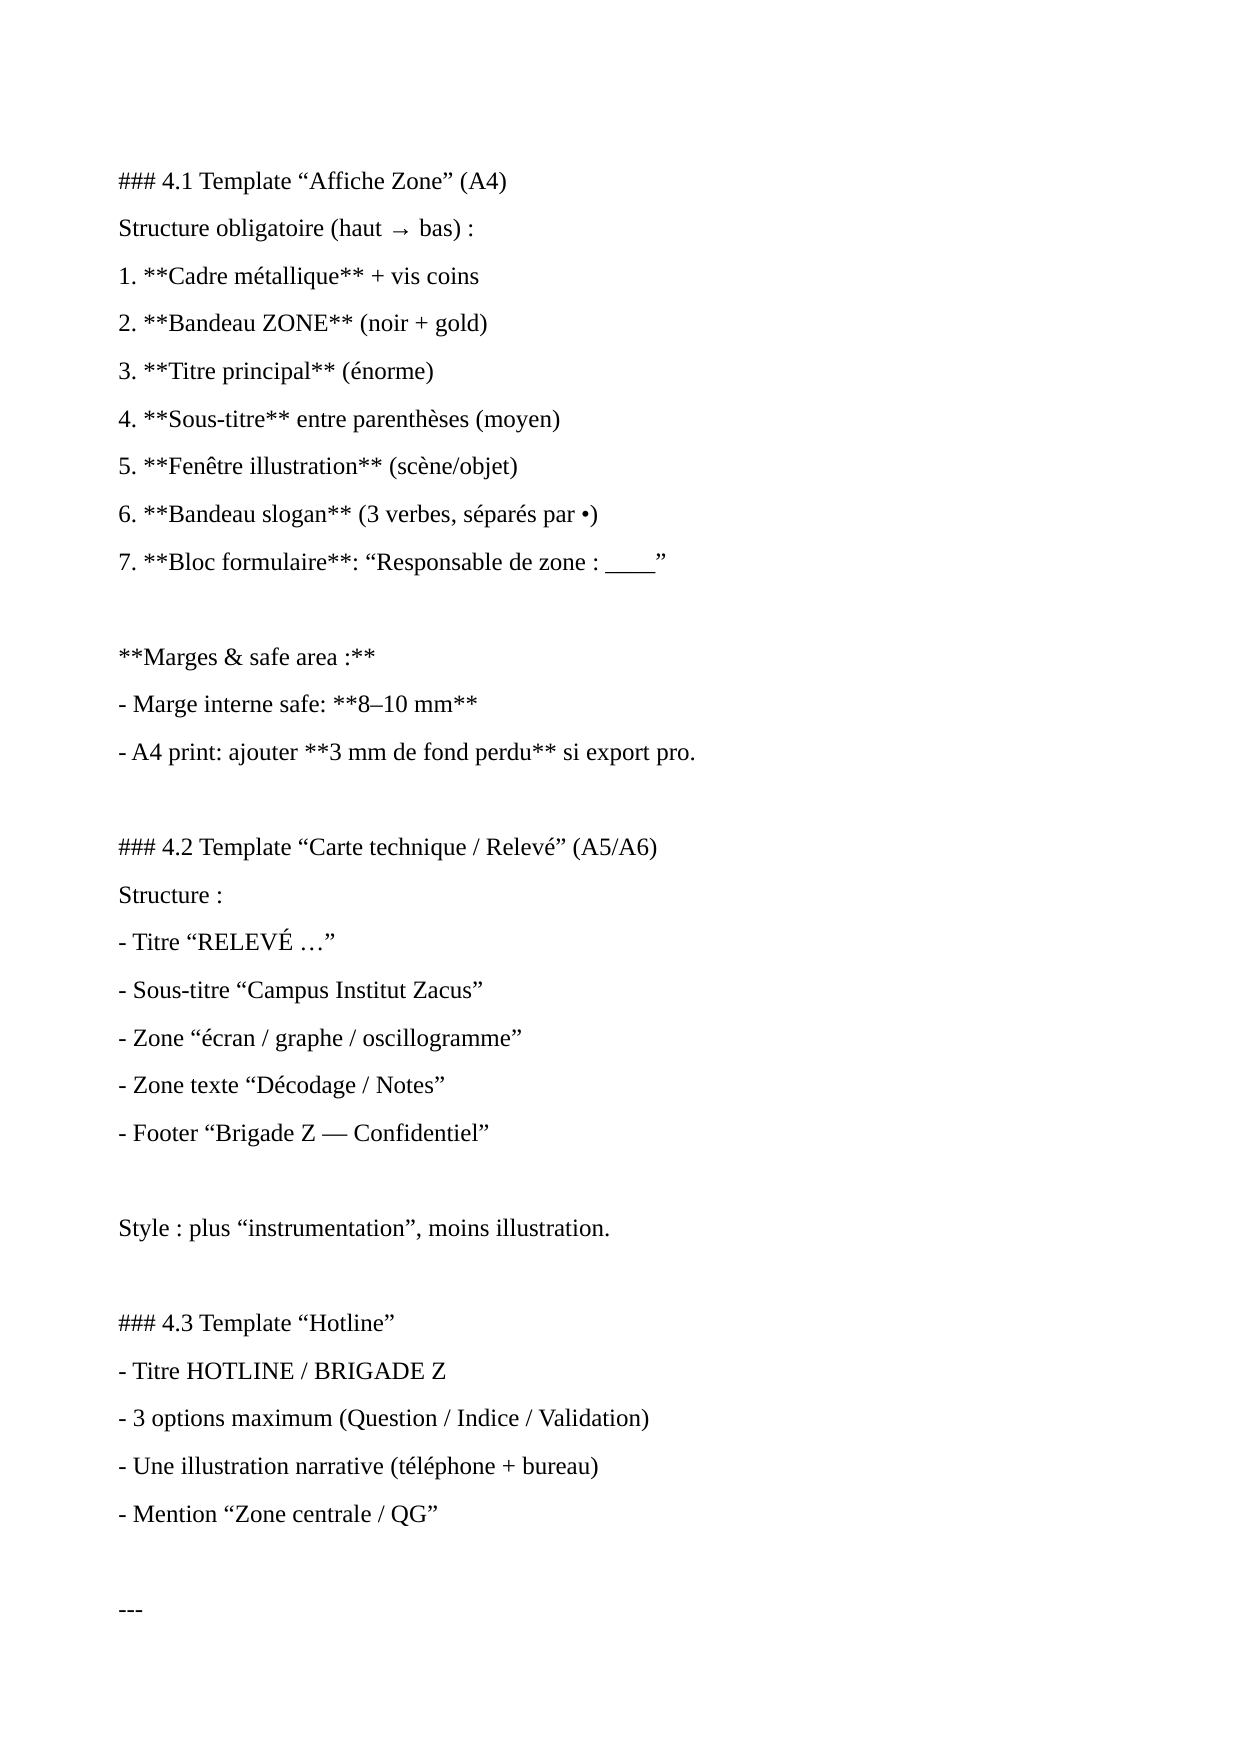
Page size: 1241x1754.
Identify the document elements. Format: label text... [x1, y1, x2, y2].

text 4. **Sous-titre** entre parenthèses (moyen) [118, 404, 1122, 432]
text 3. **Titre principal** (énorme) [118, 356, 1122, 385]
text Structure obligatoire (haut → bas) : [118, 213, 1122, 242]
text --- [118, 1594, 1122, 1623]
text 6. **Bandeau slogan** (3 verbes, séparés par •) [118, 499, 1122, 528]
text 1. **Cadre métallique** + vis coins [118, 261, 1122, 290]
text - Zone “écran / graphe / oscillogramme” [118, 1023, 1122, 1051]
text - A4 print: ajouter **3 mm de fond perdu** si export pro. [118, 737, 1122, 766]
text - Titre HOTLINE / BRIGADE Z [118, 1356, 1122, 1384]
text - Une illustration narrative (téléphone + bureau) [118, 1451, 1122, 1480]
text - Marge interne safe: **8–10 mm** [118, 689, 1122, 718]
text ### 4.2 Template “Carte technique / Relevé” (A5/A6) [118, 832, 1122, 861]
text - Zone texte “Décodage / Notes” [118, 1070, 1122, 1099]
text 2. **Bandeau ZONE** (noir + gold) [118, 308, 1122, 337]
text ### 4.1 Template “Affiche Zone” (A4) [118, 166, 1122, 194]
text - Mention “Zone centrale / QG” [118, 1499, 1122, 1527]
text - Sous-titre “Campus Institut Zacus” [118, 975, 1122, 1004]
text Structure : [118, 880, 1122, 908]
text - Titre “RELEVÉ …” [118, 927, 1122, 956]
text 7. **Bloc formulaire**: “Responsable de zone : ____” [118, 547, 1122, 575]
text **Marges & safe area :** [118, 642, 1122, 671]
text - 3 options maximum (Question / Indice / Validation) [118, 1403, 1122, 1432]
text - Footer “Brigade Z — Confidentiel” [118, 1118, 1122, 1147]
text ### 4.3 Template “Hotline” [118, 1308, 1122, 1337]
text Style : plus “instrumentation”, moins illustration. [118, 1213, 1122, 1242]
text 5. **Fenêtre illustration** (scène/objet) [118, 451, 1122, 480]
